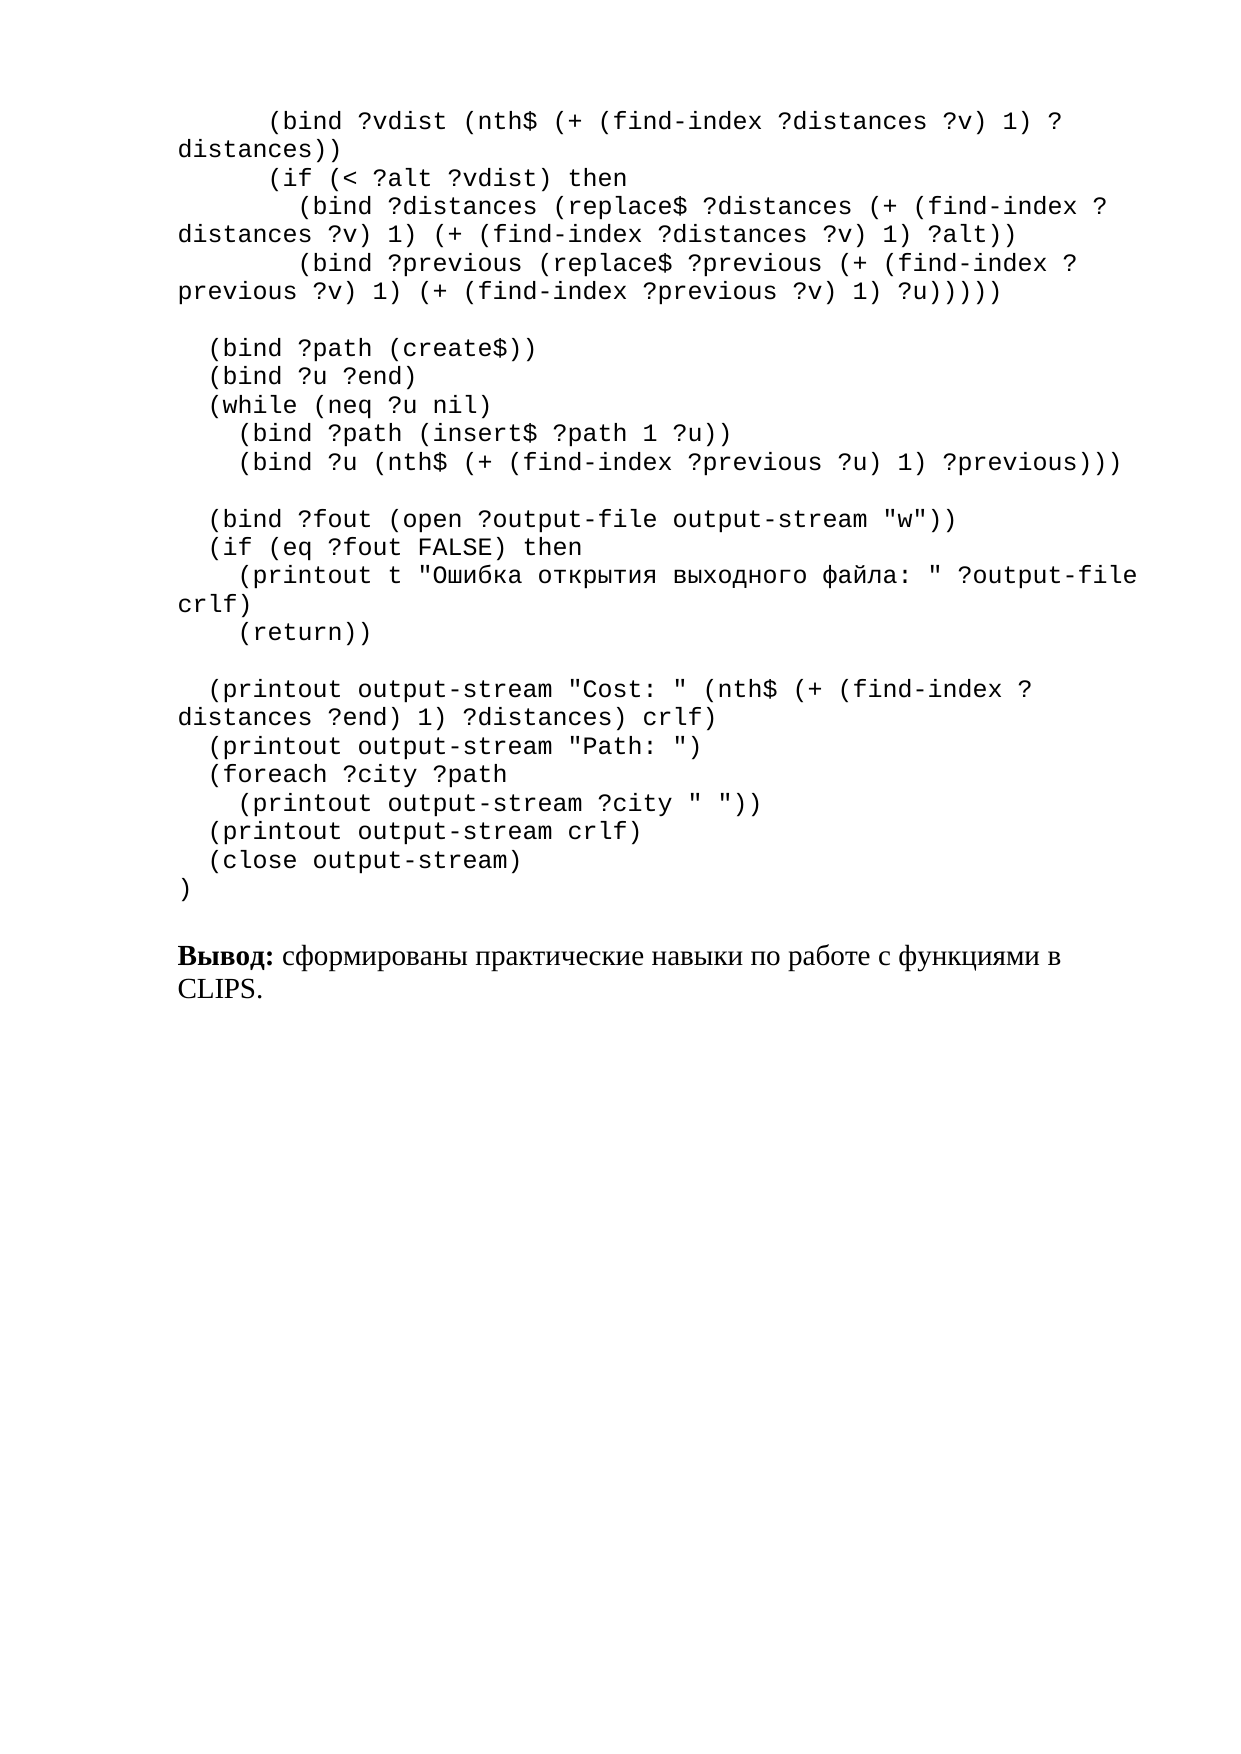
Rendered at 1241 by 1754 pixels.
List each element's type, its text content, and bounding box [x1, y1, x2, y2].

text (bind ?path (insert$ ?path 1 ?u)) [177, 421, 1152, 449]
text (close output-stream) [177, 847, 1152, 876]
text (bind ?distances (replace$ ?distances (+ (find-index ?distances ?v) 1) (+ (find-index ?distances ?v) 1) ?alt)) [177, 193, 1152, 250]
text (if (< ?alt ?vdist) then [177, 165, 1152, 193]
text (return)) [177, 620, 1152, 648]
text (printout output-stream crlf) [177, 819, 1152, 847]
text (bind ?u ?end) [177, 364, 1152, 392]
text (if (eq ?fout FALSE) then [177, 534, 1152, 563]
text ) [177, 876, 1152, 904]
text (bind ?path (create$)) [177, 336, 1152, 364]
text (printout output-stream "Cost: " (nth$ (+ (find-index ?distances ?end) 1) ?distances) crlf) [177, 677, 1152, 733]
text (foreach ?city ?path [177, 762, 1152, 790]
text (while (neq ?u nil) [177, 392, 1152, 421]
text (printout output-stream ?city " ")) [177, 790, 1152, 819]
text (bind ?vdist (nth$ (+ (find-index ?distances ?v) 1) ?distances)) [177, 108, 1152, 165]
text (bind ?u (nth$ (+ (find-index ?previous ?u) 1) ?previous))) [177, 449, 1152, 478]
text Вывод: сформированы практические навыки по работе с функциями в CLIPS. [177, 938, 1152, 1005]
text (printout t "Ошибка открытия выходного файла: " ?output-file crlf) [177, 563, 1152, 620]
text (bind ?fout (open ?output-file output-stream "w")) [177, 506, 1152, 534]
text (bind ?previous (replace$ ?previous (+ (find-index ?previous ?v) 1) (+ (find-index ?previous ?v) 1) ?u))))) [177, 250, 1152, 307]
text (printout output-stream "Path: ") [177, 733, 1152, 762]
